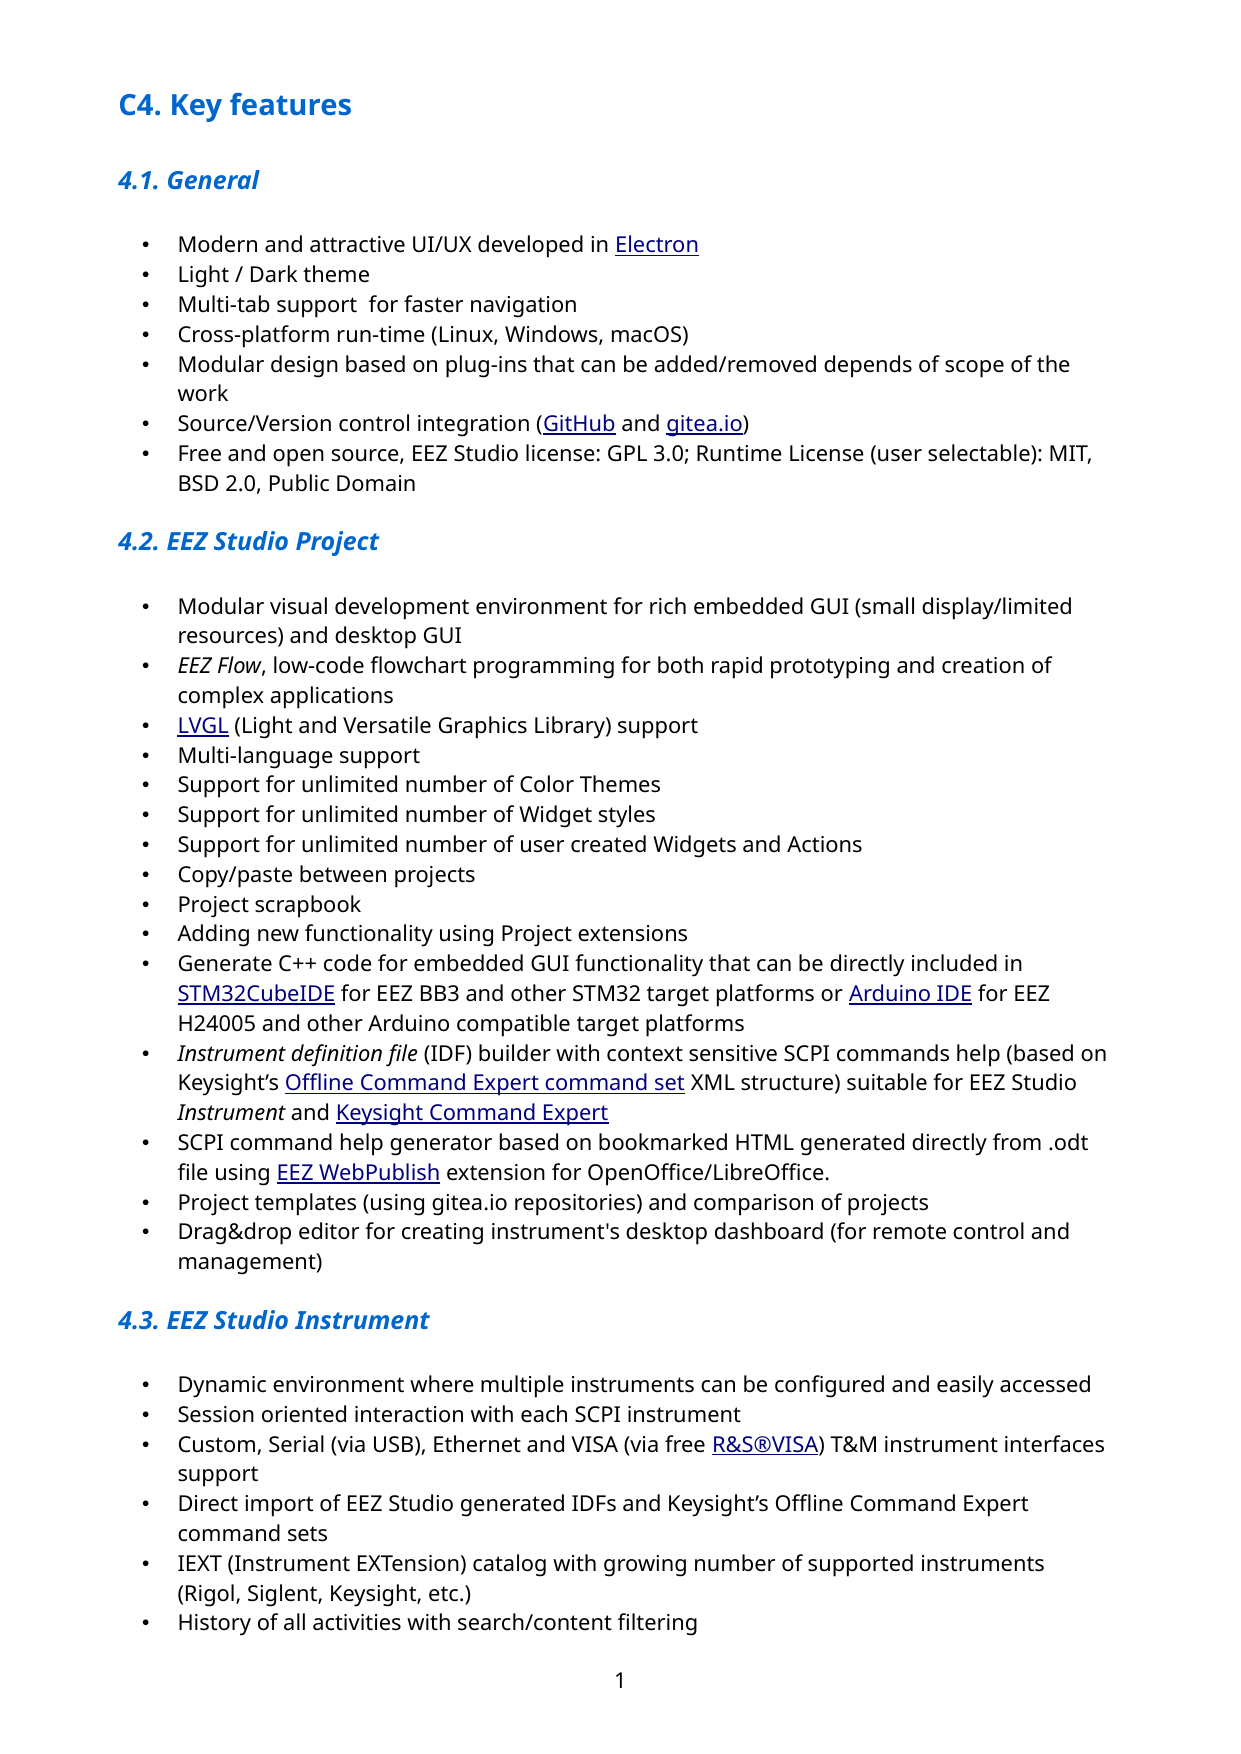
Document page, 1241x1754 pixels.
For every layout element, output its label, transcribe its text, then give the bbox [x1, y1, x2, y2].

list SCPI command help generator based on bookmarked HTML generated directly from .odt file using EEZ WebPublish extension for OpenOffice/LibreOffice. [142, 1127, 1110, 1186]
list Modular visual development environment for rich embedded GUI (small display/limited resources) and desktop GUI [142, 591, 1110, 650]
list Project scrapbook [142, 888, 1110, 918]
list Modular design based on plug-ins that can be added/removed depends of scope of the work [142, 348, 1110, 408]
list Copy/paste between projects [142, 859, 1110, 888]
list Modern and attractive UI/UX developed in Electron [142, 229, 1110, 259]
list Session oriented interaction with each SCPI instrument [142, 1399, 1110, 1428]
list Dynamic environment where multiple instruments can be configured and easily accessed [142, 1369, 1110, 1399]
list LVGL (Light and Versatile Graphics Library) support [142, 710, 1110, 739]
subtitle General [118, 163, 1122, 197]
list Support for unlimited number of Widget styles [142, 799, 1110, 829]
list Custom, Serial (via USB), Ethernet and VISA (via free R&S®VISA) T&M instrument interfaces support [142, 1428, 1110, 1488]
subtitle EEZ Studio Project [118, 524, 1122, 558]
subtitle Key features [118, 84, 1122, 124]
subtitle EEZ Studio Instrument [118, 1302, 1122, 1336]
list Cross-platform run-time (Linux, Windows, macOS) [142, 319, 1110, 348]
list Support for unlimited number of user created Widgets and Actions [142, 829, 1110, 859]
list IEXT (Instrument EXTension) catalog with growing number of supported instruments (Rigol, Siglent, Keysight, etc.) [142, 1548, 1110, 1607]
list Drag&drop editor for creating instrument's desktop dashboard (for remote control and management) [142, 1216, 1110, 1276]
list History of all activities with search/content filtering [142, 1607, 1110, 1637]
list Source/Version control integration (GitHub and gitea.io) [142, 408, 1110, 438]
list EEZ Flow, low-code flowchart programming for both rapid prototyping and creation of complex applications [142, 650, 1110, 710]
list Light / Dark theme [142, 259, 1110, 289]
list Multi-tab support for faster navigation [142, 289, 1110, 319]
list Project templates (using gitea.io repositories) and comparison of projects [142, 1186, 1110, 1216]
list Support for unlimited number of Color Themes [142, 769, 1110, 799]
list Multi-language support [142, 739, 1110, 769]
list Adding new functionality using Project extensions [142, 918, 1110, 948]
list Generate C++ code for embedded GUI functionality that can be directly included in STM32CubeIDE for EEZ BB3 and other STM32 target platforms or Arduino IDE for EEZ H24005 and other Arduino compatible target platforms [142, 948, 1110, 1037]
list Instrument definition file (IDF) builder with context sensitive SCPI commands help (based on Keysight’s Offline Command Expert command set XML structure) suitable for EEZ Studio Instrument and Keysight Command Expert [142, 1037, 1110, 1127]
list Direct import of EEZ Studio generated IDFs and Keysight’s Offline Command Expert command sets [142, 1488, 1110, 1548]
list Free and open source, EEZ Studio license: GPL 3.0; Runtime License (user selectable): MIT, BSD 2.0, Public Domain [142, 438, 1110, 497]
